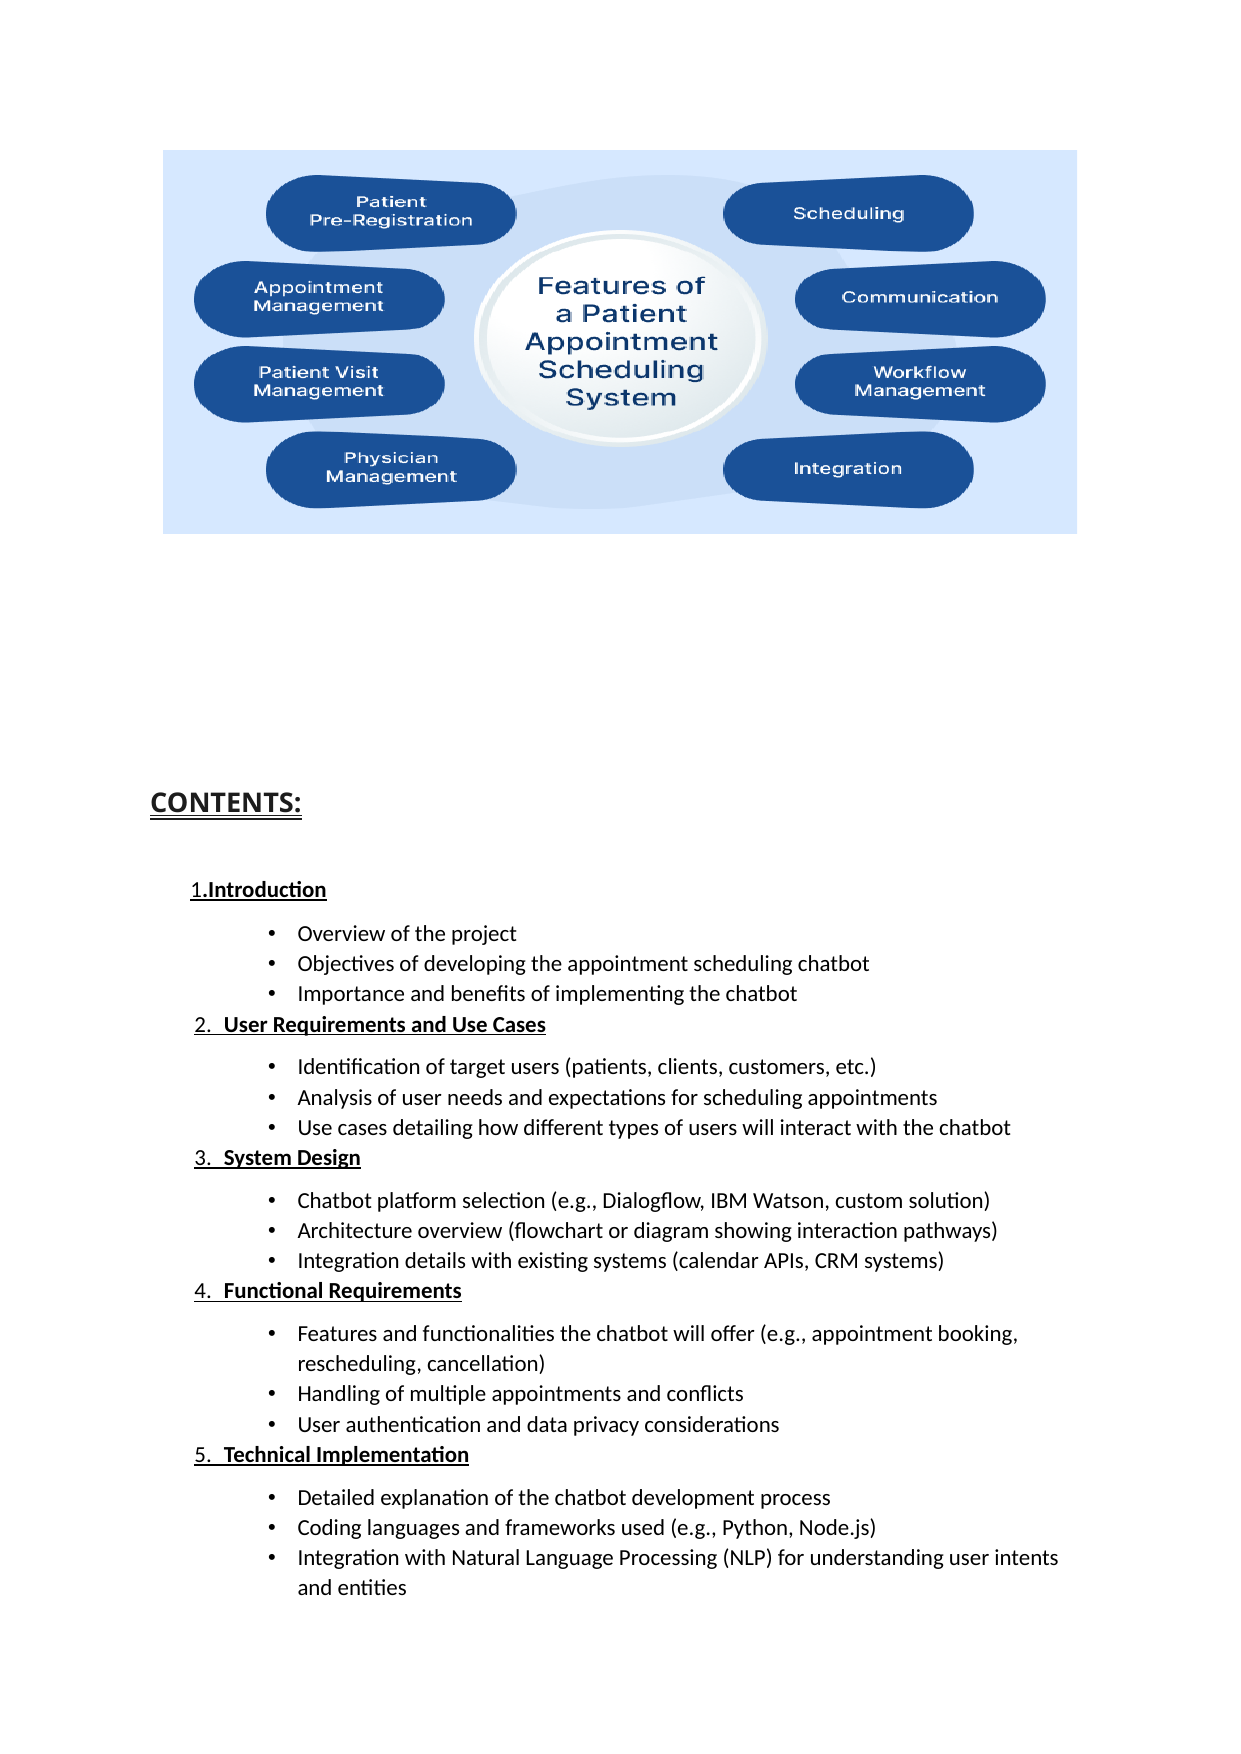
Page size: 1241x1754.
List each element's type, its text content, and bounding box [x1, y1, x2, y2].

list Analysis of user needs and expectations for scheduling appointments [268, 1083, 1090, 1111]
list Objectives of developing the appointment scheduling chatbot [268, 949, 1090, 977]
text 1.Introduction [150, 873, 1090, 904]
list Identification of target users (patients, clients, customers, etc.) [268, 1052, 1090, 1080]
list Handling of multiple appointments and conflicts [268, 1379, 1090, 1407]
list Overview of the project [268, 919, 1090, 947]
picture [163, 150, 1078, 534]
list Importance and benefits of implementing the chatbot [268, 979, 1090, 1007]
list Functional Requirements [194, 1276, 1090, 1304]
list Integration details with existing systems (calendar APIs, CRM systems) [268, 1246, 1090, 1274]
list System Design [194, 1143, 1090, 1171]
list Use cases detailing how different types of users will interact with the chatbot [268, 1113, 1090, 1141]
list User authentication and data privacy considerations [268, 1410, 1090, 1438]
list Detailed explanation of the chatbot development process [268, 1483, 1090, 1511]
list Chatbot platform selection (e.g., Dialogflow, IBM Watson, custom solution) [268, 1186, 1090, 1214]
list Features and functionalities the chatbot will offer (e.g., appointment booking, rescheduling, cancellation) [268, 1319, 1090, 1377]
list User Requirements and Use Cases [194, 1010, 1090, 1038]
list Technical Implementation [194, 1440, 1090, 1468]
list Integration with Natural Language Processing (NLP) for understanding user intents and entities [268, 1543, 1090, 1601]
list Architecture overview (flowchart or diagram showing interaction pathways) [268, 1216, 1090, 1244]
text CONTENTS: [150, 784, 1090, 821]
list Coding languages and frameworks used (e.g., Python, Node.js) [268, 1513, 1090, 1541]
